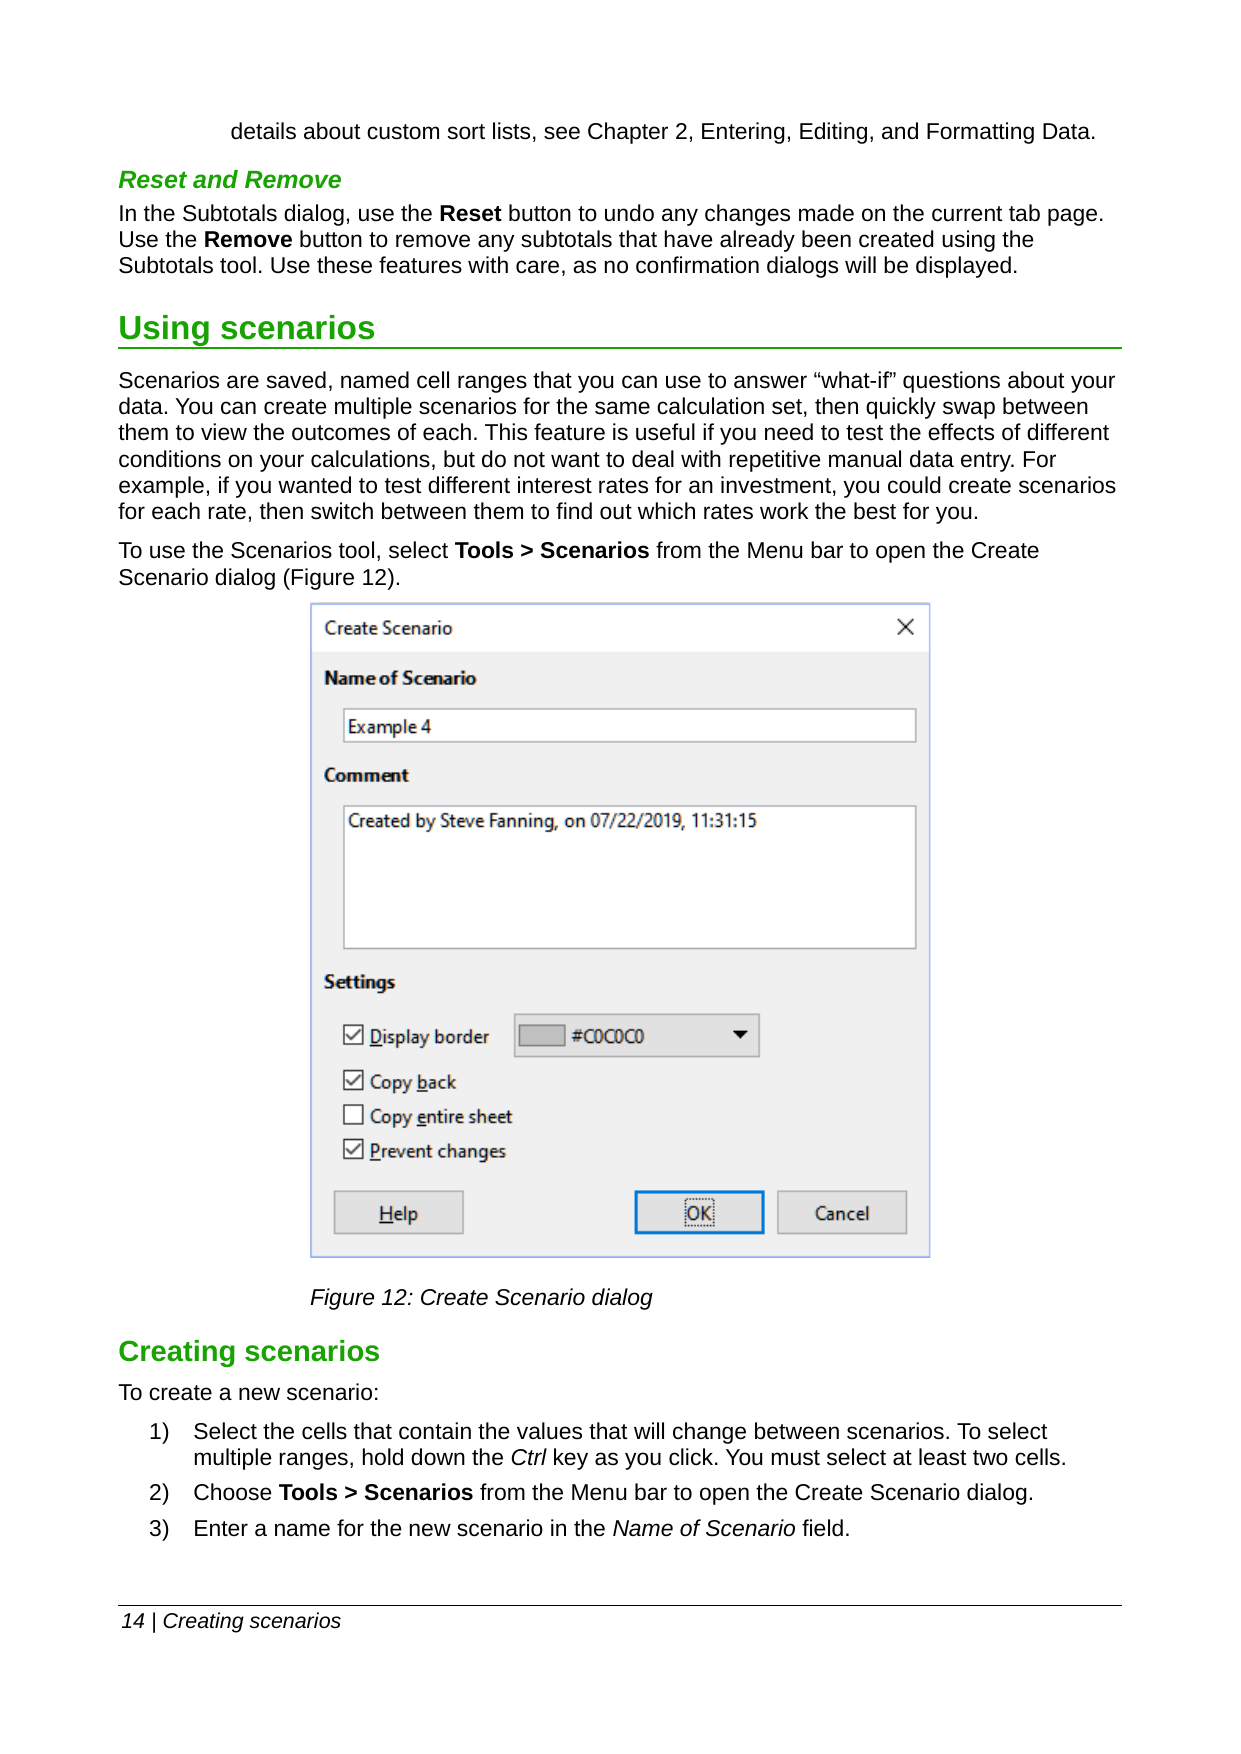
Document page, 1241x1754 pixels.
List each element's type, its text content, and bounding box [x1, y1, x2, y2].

list Select the cells that contain the values that will change between scenarios. To select multiple ranges, hold down the Ctrl key as you click. You must select at least two cells. [169, 1418, 1122, 1471]
text To create a new scenario: [118, 1379, 1122, 1405]
picture [310, 602, 931, 1258]
subtitle Reset and Remove [118, 165, 1122, 194]
text Scenarios are saved, named cell ranges that you can use to answer “what-if” questions about your data. You can create multiple scenarios for the same calculation set, then quickly swap between them to view the outcomes of each. This feature is useful if you need to test the effects of different conditions on your calculations, but do not want to deal with repetitive manual data entry. For example, if you wanted to test different interest rates for an investment, you could create scenarios for each rate, then switch between them to find out which rates work the best for you. [118, 367, 1122, 525]
subtitle Creating scenarios [118, 1334, 1122, 1367]
text To use the Scenarios tool, select Tools > Scenarios from the Menu bar to open the Create Scenario dialog (Figure 12). [118, 537, 1122, 590]
list Enter a name for the new scenario in the Name of Scenario field. [169, 1514, 1122, 1541]
text In the Subtotals dialog, use the Reset button to undo any changes made on the current tab page. Use the Remove button to remove any subtotals that have already been created using the Subtotals tool. Use these features with care, as no confirmation dialogs will be displayed. [118, 200, 1122, 279]
subtitle Using scenarios [118, 308, 1122, 347]
list details about custom sort lists, see Chapter 2, Entering, Editing, and Formatting Data. [192, 118, 1122, 144]
list Choose Tools > Scenarios from the Menu bar to open the Create Scenario dialog. [169, 1479, 1122, 1506]
text Figure 12: Create Scenario dialog [310, 1258, 931, 1310]
